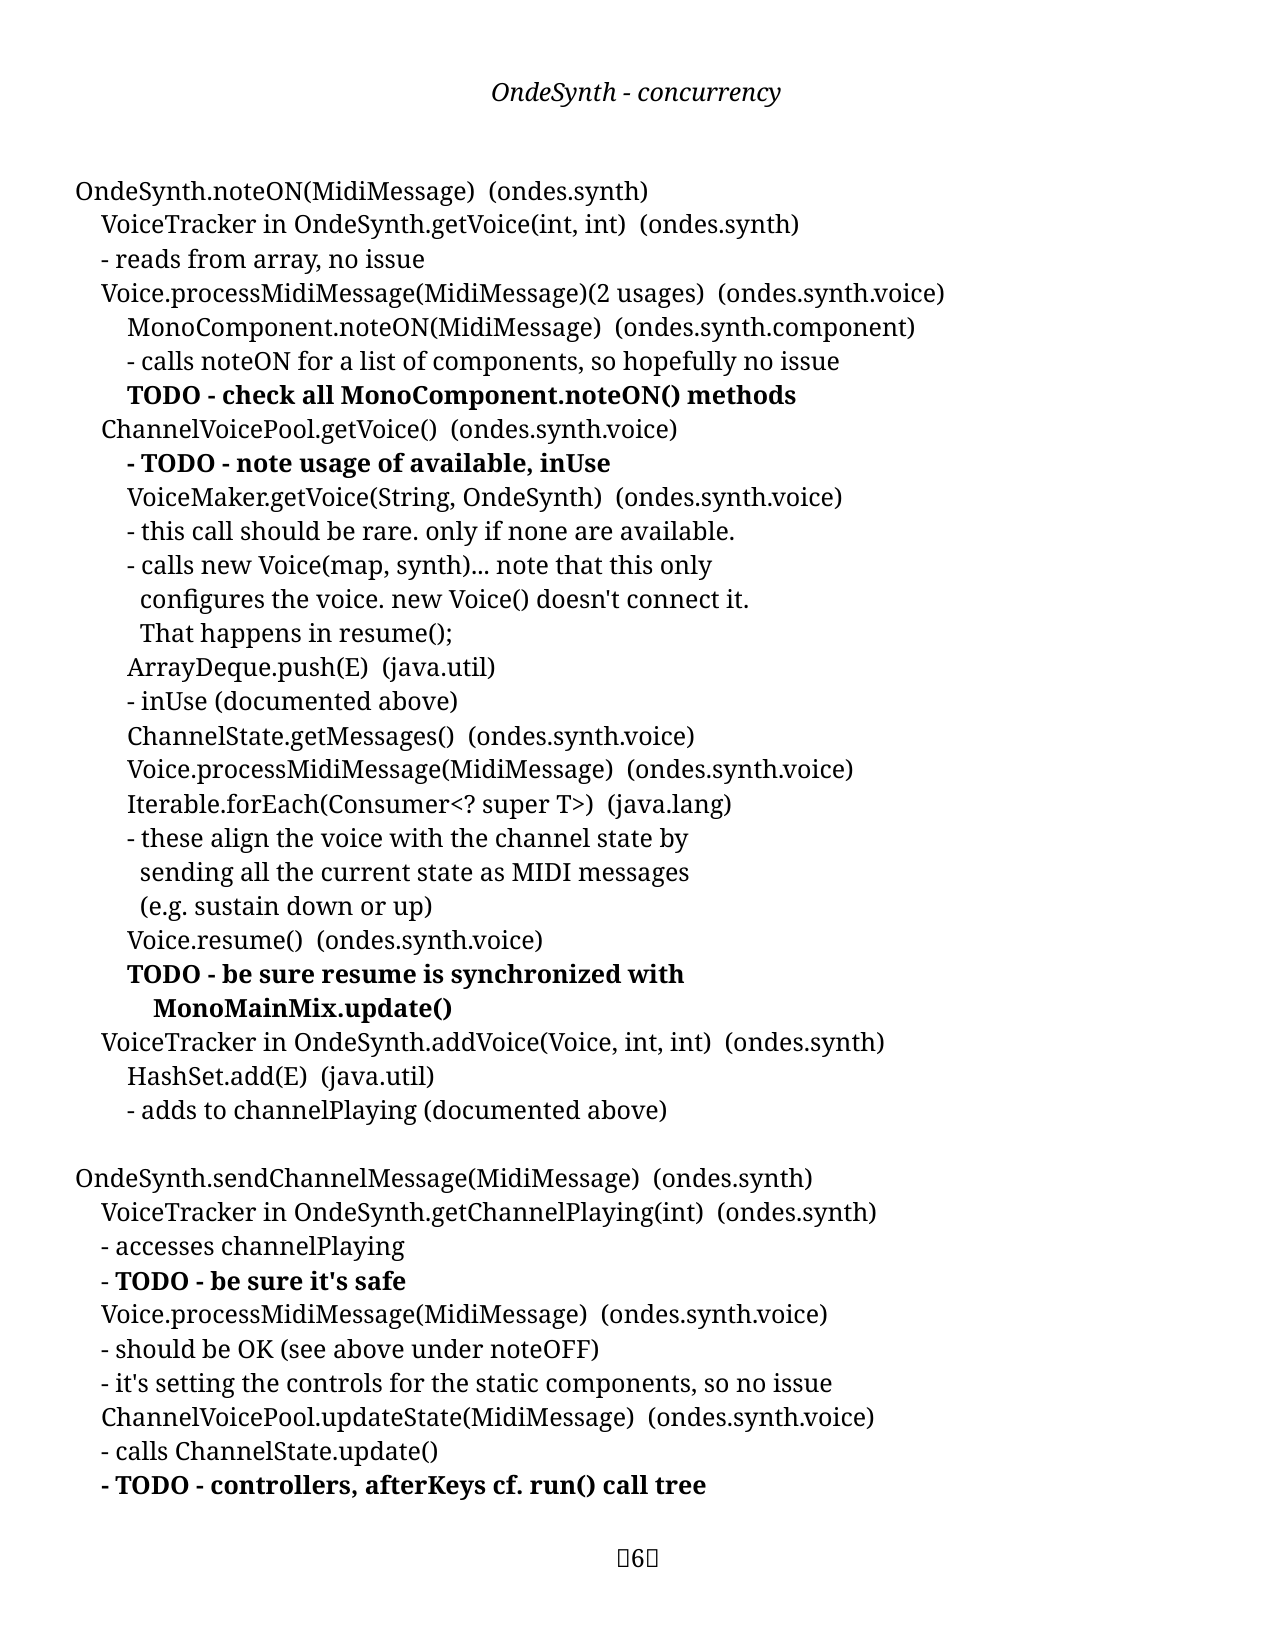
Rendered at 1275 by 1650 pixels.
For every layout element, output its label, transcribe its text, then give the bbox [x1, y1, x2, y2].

text ChannelVoicePool.getVoice() (ondes.synth.voice) [75, 412, 1200, 446]
text - calls new Voice(map, synth)... note that this only [75, 548, 1200, 582]
text - reads from array, no issue [75, 241, 1200, 275]
text - calls ChannelState.update() [75, 1433, 1200, 1467]
text That happens in resume(); [75, 616, 1200, 650]
text - calls noteON for a list of components, so hopefully no issue [75, 343, 1200, 377]
text - should be OK (see above under noteOFF) [75, 1331, 1200, 1365]
text Iterable.forEach(Consumer<? super T>) (java.lang) [75, 786, 1200, 820]
text MonoMainMix.update() [75, 991, 1200, 1025]
text configures the voice. new Voice() doesn't connect it. [75, 582, 1200, 616]
text VoiceTracker in OndeSynth.getVoice(int, int) (ondes.synth) [75, 207, 1200, 241]
text TODO - check all MonoComponent.noteON() methods [75, 377, 1200, 412]
text - these align the voice with the channel state by [75, 820, 1200, 854]
text - TODO - controllers, afterKeys cf. run() call tree [75, 1467, 1200, 1502]
text VoiceTracker in OndeSynth.addVoice(Voice, int, int) (ondes.synth) [75, 1025, 1200, 1059]
text - accesses channelPlaying [75, 1229, 1200, 1263]
text - TODO - be sure it's safe [75, 1263, 1200, 1297]
text VoiceTracker in OndeSynth.getChannelPlaying(int) (ondes.synth) [75, 1195, 1200, 1229]
text OndeSynth.sendChannelMessage(MidiMessage) (ondes.synth) [75, 1161, 1200, 1195]
text Voice.processMidiMessage(MidiMessage)(2 usages) (ondes.synth.voice) [75, 275, 1200, 309]
text Voice.resume() (ondes.synth.voice) [75, 922, 1200, 957]
text HashSet.add(E) (java.util) [75, 1059, 1200, 1093]
text VoiceMaker.getVoice(String, OndeSynth) (ondes.synth.voice) [75, 480, 1200, 514]
text - TODO - note usage of available, inUse [75, 446, 1200, 480]
text sending all the current state as MIDI messages [75, 854, 1200, 888]
text OndeSynth.noteON(MidiMessage) (ondes.synth) [75, 173, 1200, 207]
text (e.g. sustain down or up) [75, 888, 1200, 922]
text - this call should be rare. only if none are available. [75, 514, 1200, 548]
text Voice.processMidiMessage(MidiMessage) (ondes.synth.voice) [75, 1297, 1200, 1331]
text - it's setting the controls for the static components, so no issue [75, 1365, 1200, 1399]
text - adds to channelPlaying (documented above) [75, 1093, 1200, 1127]
text ChannelState.getMessages() (ondes.synth.voice) [75, 718, 1200, 752]
text MonoComponent.noteON(MidiMessage) (ondes.synth.component) [75, 309, 1200, 343]
text TODO - be sure resume is synchronized with [75, 957, 1200, 991]
text Voice.processMidiMessage(MidiMessage) (ondes.synth.voice) [75, 752, 1200, 786]
text ChannelVoicePool.updateState(MidiMessage) (ondes.synth.voice) [75, 1399, 1200, 1433]
text ArrayDeque.push(E) (java.util) [75, 650, 1200, 684]
text - inUse (documented above) [75, 684, 1200, 718]
